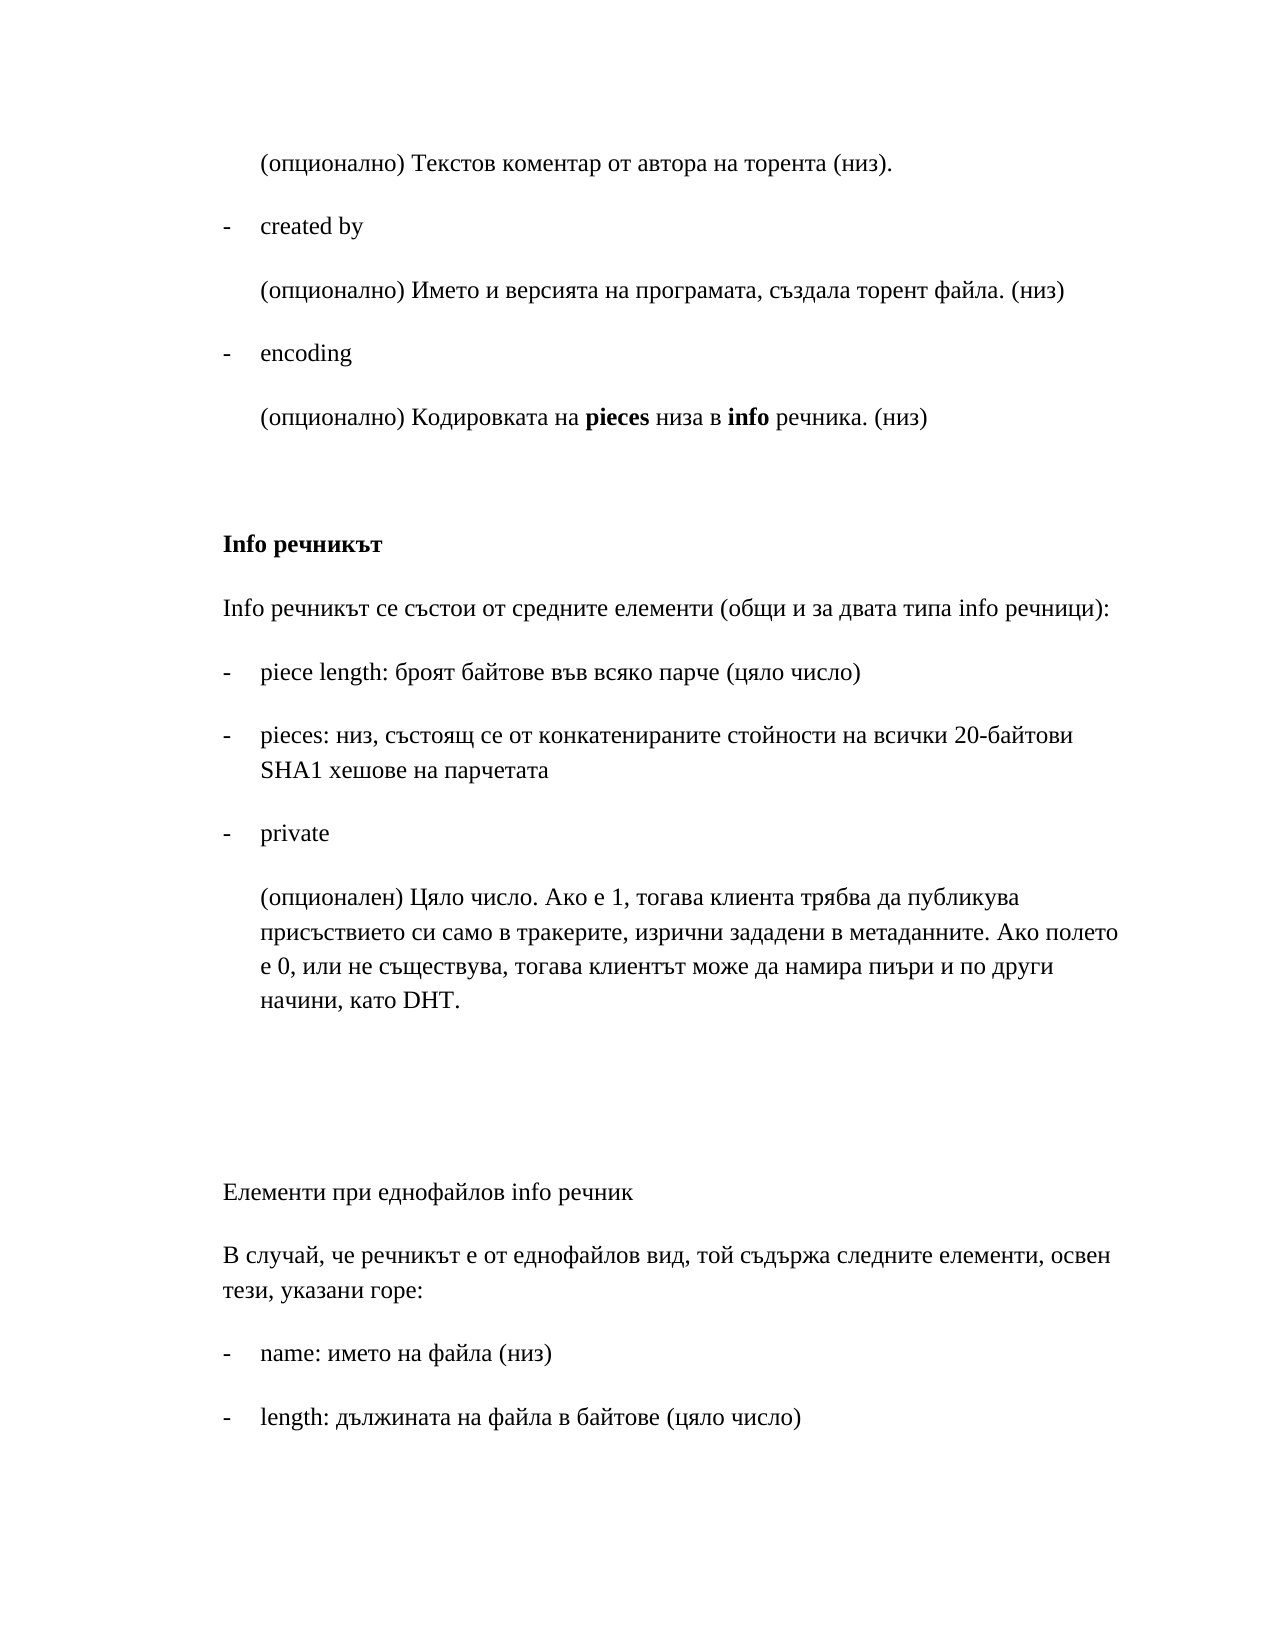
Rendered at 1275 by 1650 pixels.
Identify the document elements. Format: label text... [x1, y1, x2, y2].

text (опционално) Кодировката на pieces низа в info речника. (низ) [260, 402, 1127, 431]
list private [223, 818, 1127, 847]
text В случай, че речникът е от еднофайлов вид, той съдържа следните елементи, освен тези, указани горе: [223, 1240, 1127, 1303]
list name: името на файла (низ) [223, 1338, 1127, 1367]
text Елементи при еднофайлов info речник [148, 1177, 1127, 1205]
list pieces: низ, състоящ се от конкатенираните стойности на всички 20-байтови SHA1 хешове на парчетата [223, 720, 1127, 784]
list encoding [223, 338, 1127, 367]
list piece length: броят байтове във всяко парче (цяло число) [223, 657, 1127, 686]
list created by [223, 211, 1127, 240]
text (опционално) Текстов коментар от автора на торента (низ). [260, 148, 1127, 176]
text Info речникът [148, 529, 1127, 558]
text (опционален) Цяло число. Ако е 1, тогава клиента трябва да публикува присъствието си само в тракерите, изрични зададени в метаданните. Ако полето е 0, или не съществува, тогава клиентът може да намира пиъри и по други начини, като DHT. [260, 882, 1127, 1014]
list length: дължината на файла в байтове (цяло число) [223, 1402, 1127, 1431]
text (опционално) Името и версията на програмата, създала торент файла. (низ) [260, 275, 1127, 304]
text Info речникът се състои от средните елементи (общи и за двата типа info речници): [148, 593, 1127, 622]
